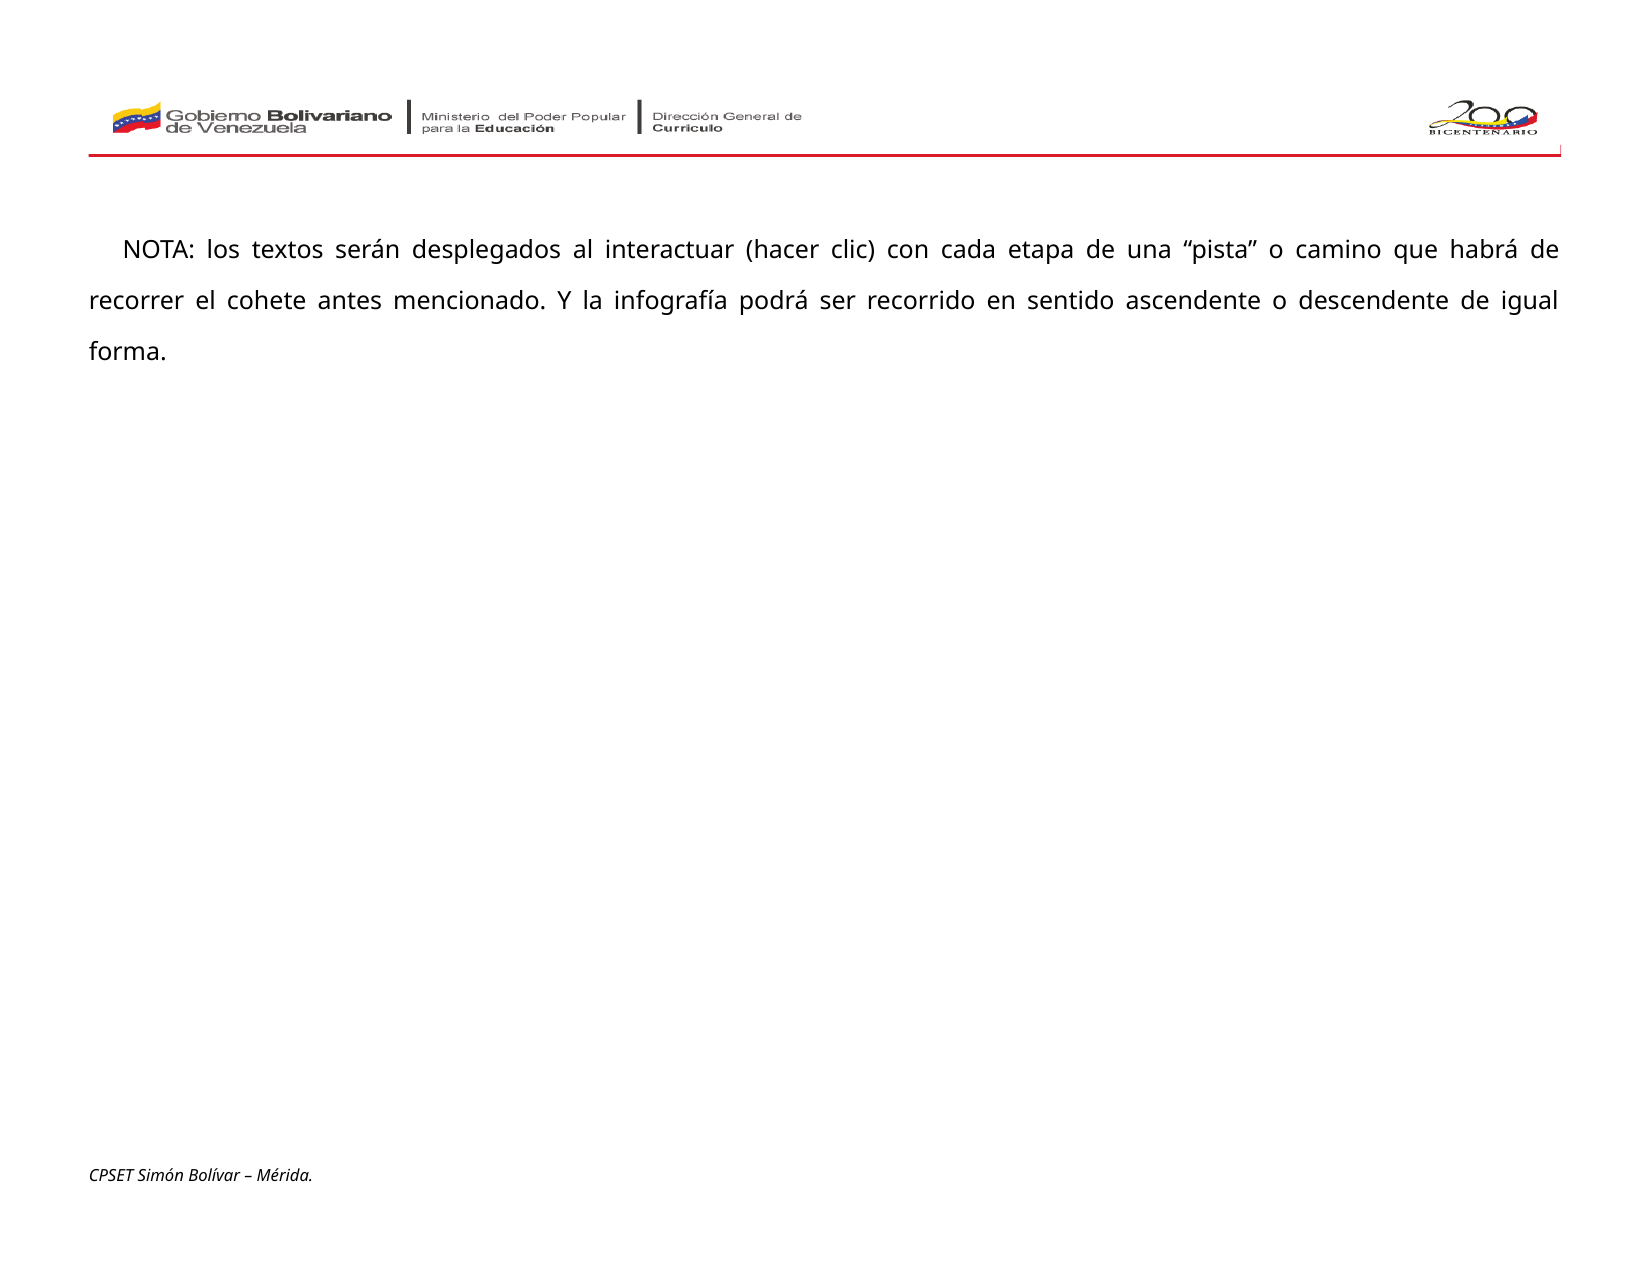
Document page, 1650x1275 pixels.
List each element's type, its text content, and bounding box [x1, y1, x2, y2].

text NOTA: los textos serán desplegados al interactuar (hacer clic) con cada etapa de una “pista” o camino que habrá de recorrer el cohete antes mencionado. Y la infografía podrá ser recorrido en sentido ascendente o descendente de igual forma. [88, 232, 1561, 368]
picture [88, 78, 1562, 157]
